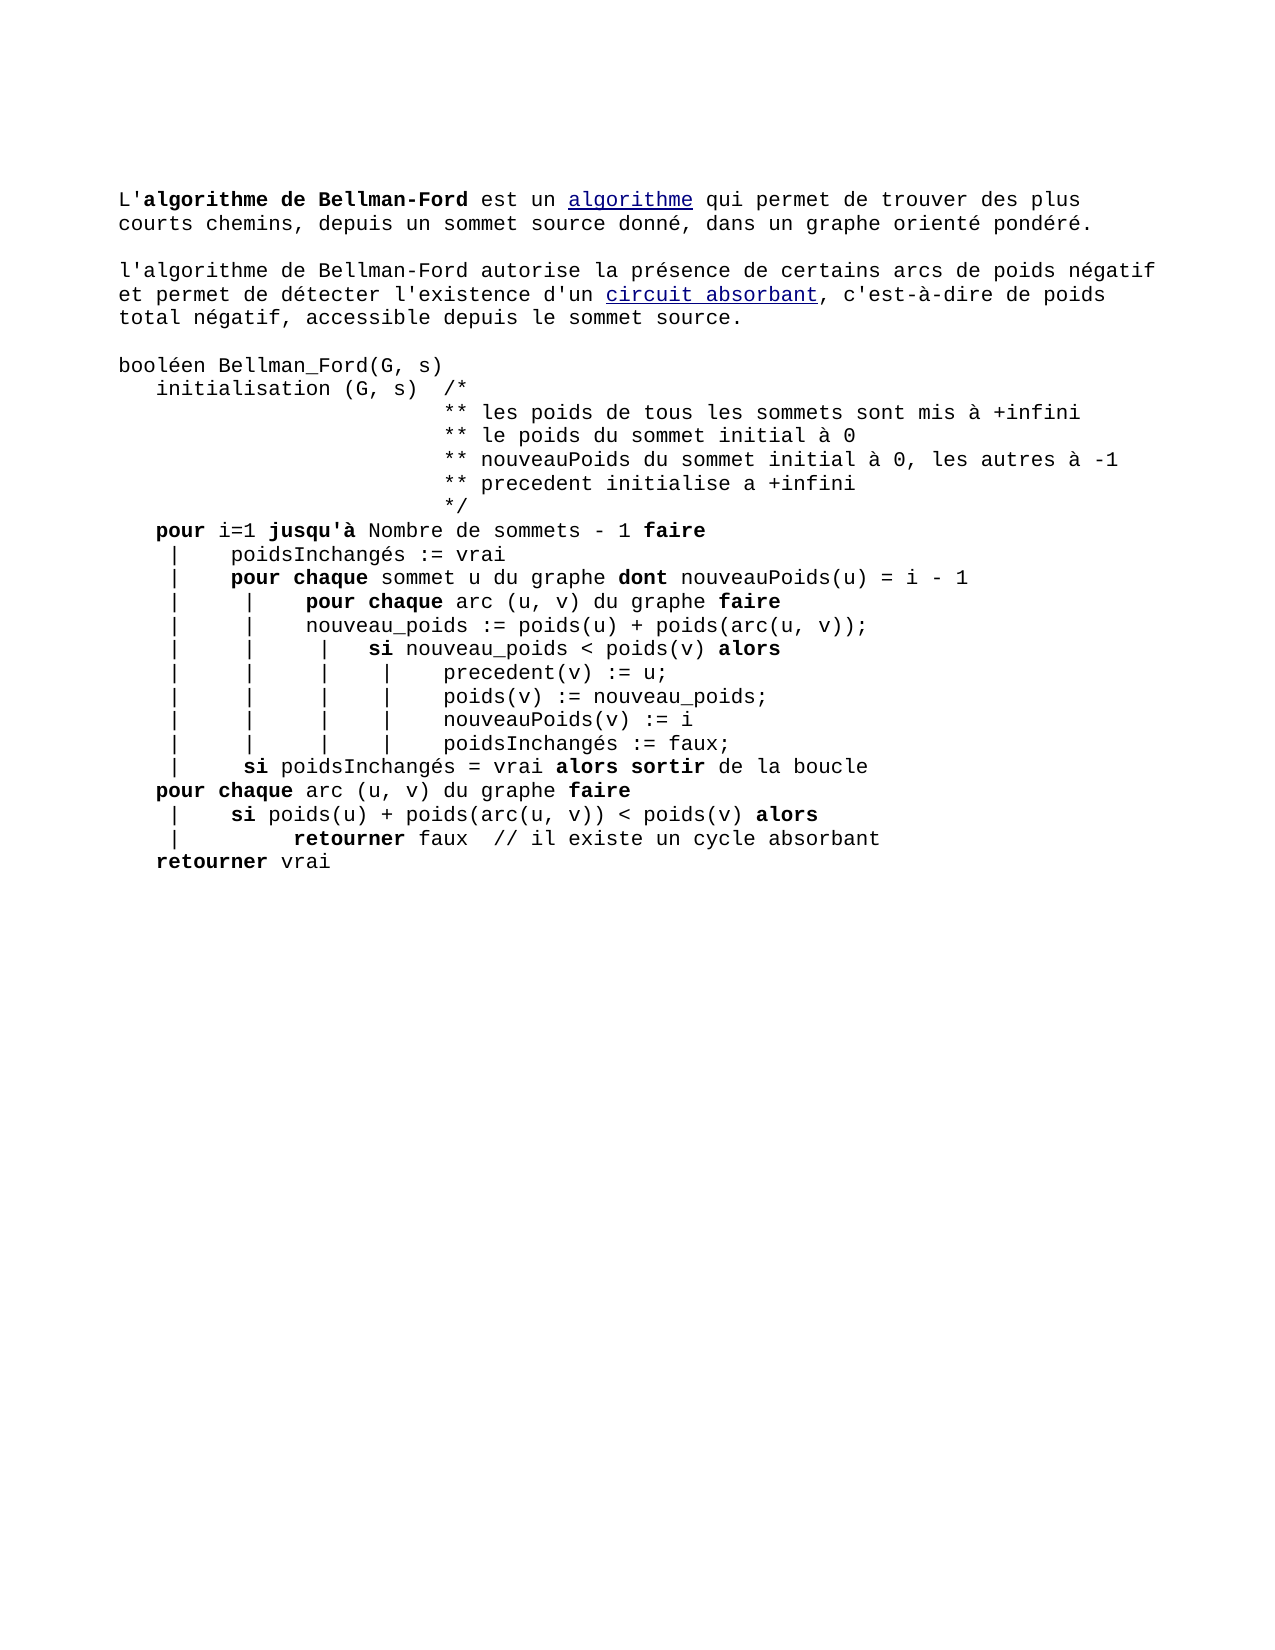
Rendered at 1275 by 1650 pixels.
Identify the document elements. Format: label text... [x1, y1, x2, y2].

text | | pour chaque arc (u, v) du graphe faire [118, 591, 1157, 615]
text | | | | poids(v) := nouveau_poids; [118, 686, 1157, 709]
text initialisation (G, s) /* [118, 378, 1157, 402]
text | pour chaque sommet u du graphe dont nouveauPoids(u) = i - 1 [118, 567, 1157, 591]
text pour chaque arc (u, v) du graphe faire [118, 780, 1157, 804]
text */ [118, 496, 1157, 520]
text | si poids(u) + poids(arc(u, v)) < poids(v) alors [118, 804, 1157, 827]
text | | | | nouveauPoids(v) := i [118, 709, 1157, 733]
text | si poidsInchangés = vrai alors sortir de la boucle [118, 757, 1157, 780]
text retourner vrai [118, 851, 1157, 875]
text | | nouveau_poids := poids(u) + poids(arc(u, v)); [118, 615, 1157, 638]
text | | | si nouveau_poids < poids(v) alors [118, 638, 1157, 662]
text ** nouveauPoids du sommet initial à 0, les autres à -1 [118, 449, 1157, 473]
text l'algorithme de Bellman-Ford autorise la présence de certains arcs de poids négatif et permet de détecter l'existence d'un circuit absorbant, c'est-à-dire de poids total négatif, accessible depuis le sommet source. [118, 260, 1157, 331]
text L'algorithme de Bellman-Ford est un algorithme qui permet de trouver des plus courts chemins, depuis un sommet source donné, dans un graphe orienté pondéré. [118, 189, 1157, 236]
text | | | | precedent(v) := u; [118, 662, 1157, 686]
text | retourner faux // il existe un cycle absorbant [118, 827, 1157, 851]
text booléen Bellman_Ford(G, s) [118, 354, 1157, 378]
text pour i=1 jusqu'à Nombre de sommets - 1 faire [118, 520, 1157, 544]
text ** precedent initialise a +infini [118, 473, 1157, 496]
text ** le poids du sommet initial à 0 [118, 426, 1157, 449]
text ** les poids de tous les sommets sont mis à +infini [118, 402, 1157, 426]
text | poidsInchangés := vrai [118, 544, 1157, 567]
text | | | | poidsInchangés := faux; [118, 733, 1157, 757]
